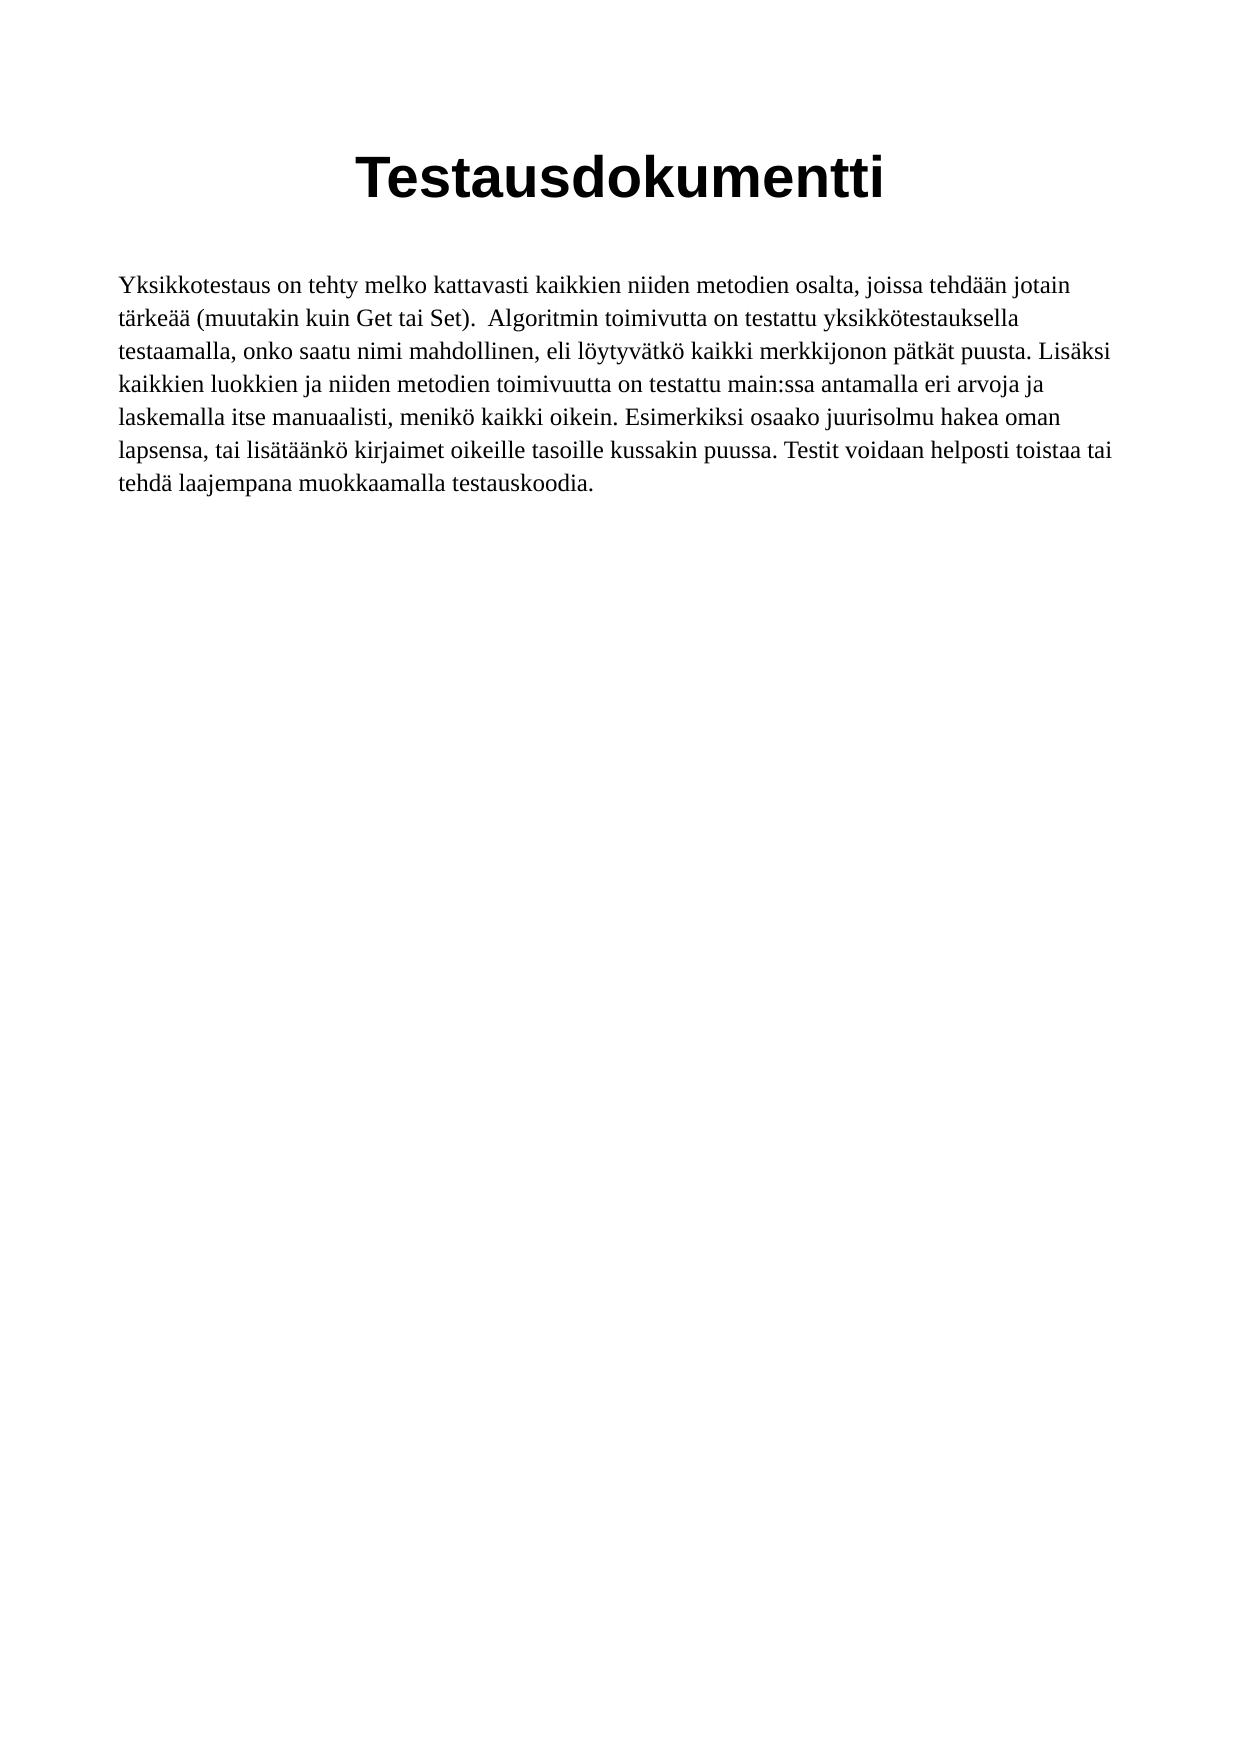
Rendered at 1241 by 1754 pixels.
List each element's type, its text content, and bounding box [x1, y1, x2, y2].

text Yksikkotestaus on tehty melko kattavasti kaikkien niiden metodien osalta, joissa tehdään jotain tärkeää (muutakin kuin Get tai Set). Algoritmin toimivutta on testattu yksikkötestauksella testaamalla, onko saatu nimi mahdollinen, eli löytyvätkö kaikki merkkijonon pätkät puusta. Lisäksi kaikkien luokkien ja niiden metodien toimivuutta on testattu main:ssa antamalla eri arvoja ja laskemalla itse manuaalisti, menikö kaikki oikein. Esimerkiksi osaako juurisolmu hakea oman lapsensa, tai lisätäänkö kirjaimet oikeille tasoille kussakin puussa. Testit voidaan helposti toistaa tai tehdä laajempana muokkaamalla testauskoodia. [118, 270, 1122, 497]
title Testausdokumentti [118, 143, 1122, 210]
